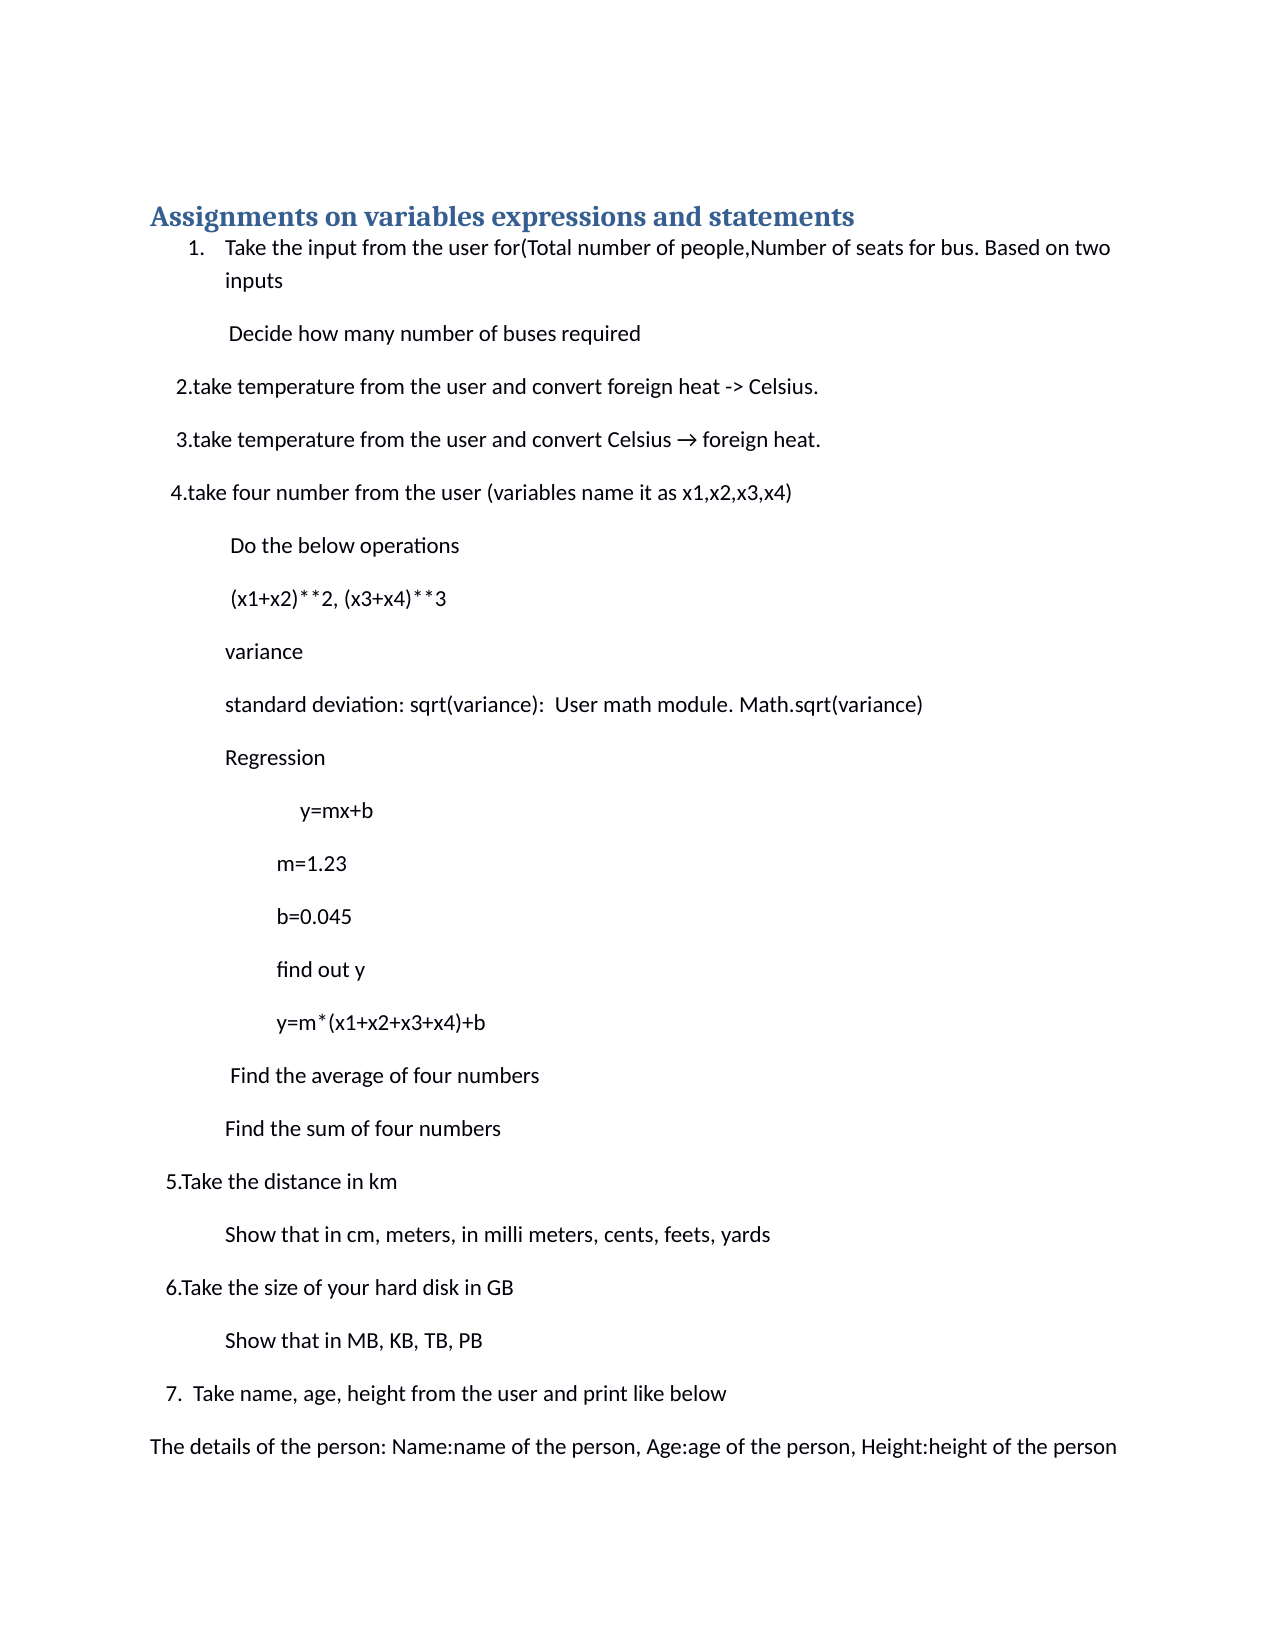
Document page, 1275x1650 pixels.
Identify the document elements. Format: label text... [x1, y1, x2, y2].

list find out y [225, 955, 1125, 983]
text Show that in MB, KB, TB, PB [150, 1326, 1125, 1354]
list Find the average of four numbers [225, 1061, 1125, 1089]
list 4.take four number from the user (variables name it as x1,x2,x3,x4) [150, 478, 1125, 506]
text The details of the person: Name:name of the person, Age:age of the person, Height:height of the person [150, 1432, 1125, 1460]
list standard deviation: sqrt(variance): User math module. Math.sqrt(variance) [225, 690, 1125, 718]
subtitle Assignments on variables expressions and statements [150, 200, 1125, 233]
list 3.take temperature from the user and convert Celsius → foreign heat. [150, 425, 1125, 453]
text Show that in cm, meters, in milli meters, cents, feets, yards [150, 1220, 1125, 1248]
list Find the sum of four numbers [225, 1114, 1125, 1142]
list b=0.045 [225, 902, 1125, 930]
list 6.Take the size of your hard disk in GB [150, 1273, 1125, 1301]
list 5.Take the distance in km [150, 1167, 1125, 1195]
list m=1.23 [225, 849, 1125, 877]
list variance [225, 637, 1125, 665]
list y=mx+b [225, 796, 1125, 824]
text 7. Take name, age, height from the user and print like below [150, 1379, 1125, 1407]
list (x1+x2)**2, (x3+x4)**3 [225, 584, 1125, 612]
list Regression [225, 743, 1125, 771]
list 2.take temperature from the user and convert foreign heat -> Celsius. [150, 372, 1125, 400]
text Decide how many number of buses required [225, 319, 1125, 347]
list Take the input from the user for(Total number of people,Number of seats for bus. Based on two inputs [187, 233, 1125, 294]
list Do the below operations [225, 531, 1125, 559]
list y=m*(x1+x2+x3+x4)+b [225, 1008, 1125, 1036]
